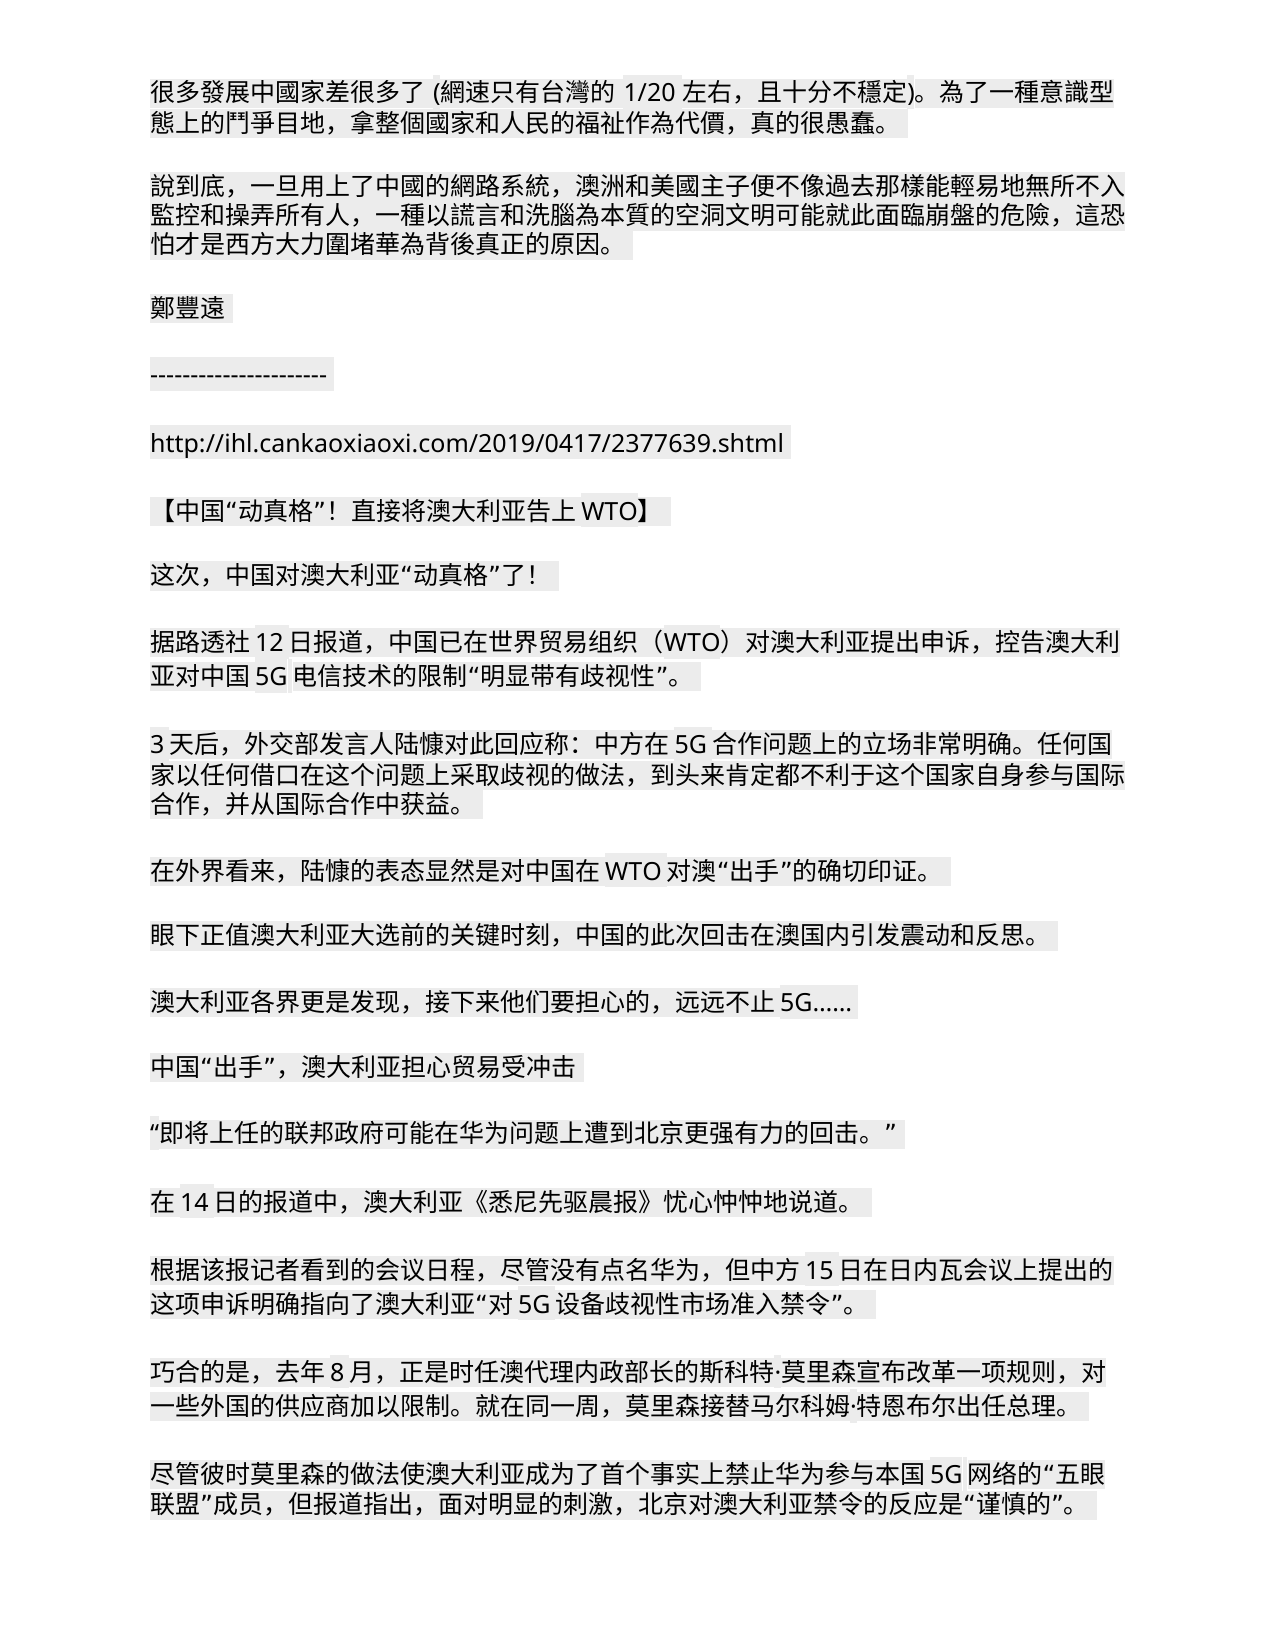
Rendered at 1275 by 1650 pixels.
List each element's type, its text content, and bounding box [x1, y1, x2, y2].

text 很多發展中國家差很多了 (網速只有台灣的 1/20 左右，且十分不穩定)。為了一種意識型態上的鬥爭目地，拿整個國家和人民的福祉作為代價，真的很愚蠢。 說到底，一旦用上了中國的網路系統，澳洲和美國主子便不像過去那樣能輕易地無所不入監控和操弄所有人，一種以謊言和洗腦為本質的空洞文明可能就此面臨崩盤的危險，這恐怕才是西方大力圍堵華為背後真正的原因。 鄭豐遠 ---------------------- http://ihl.cankaoxiaoxi.com/2019/0417/2377639.shtml 【中国“动真格”！直接将澳大利亚告上WTO】 这次，中国对澳大利亚“动真格”了！ 据路透社12日报道，中国已在世界贸易组织（WTO）对澳大利亚提出申诉，控告澳大利亚对中国5G电信技术的限制“明显带有歧视性”。 3天后，外交部发言人陆慷对此回应称：中方在5G合作问题上的立场非常明确。任何国家以任何借口在这个问题上采取歧视的做法，到头来肯定都不利于这个国家自身参与国际合作，并从国际合作中获益。 在外界看来，陆慷的表态显然是对中国在WTO对澳“出手”的确切印证。 眼下正值澳大利亚大选前的关键时刻，中国的此次回击在澳国内引发震动和反思。 澳大利亚各界更是发现，接下来他们要担心的，远远不止5G…… 中国“出手”，澳大利亚担心贸易受冲击 “即将上任的联邦政府可能在华为问题上遭到北京更强有力的回击。” 在14日的报道中，澳大利亚《悉尼先驱晨报》忧心忡忡地说道。 根据该报记者看到的会议日程，尽管没有点名华为，但中方15日在日内瓦会议上提出的这项申诉明确指向了澳大利亚“对5G设备歧视性市场准入禁令”。 巧合的是，去年8月，正是时任澳代理内政部长的斯科特·莫里森宣布改革一项规则，对一些外国的供应商加以限制。就在同一周，莫里森接替马尔科姆·特恩布尔出任总理。 尽管彼时莫里森的做法使澳大利亚成为了首个事实上禁止华为参与本国5G网络的“五眼联盟”成员，但报道指出，面对明显的刺激，北京对澳大利亚禁令的反应是“谨慎的”。 [150, 75, 1125, 1554]
